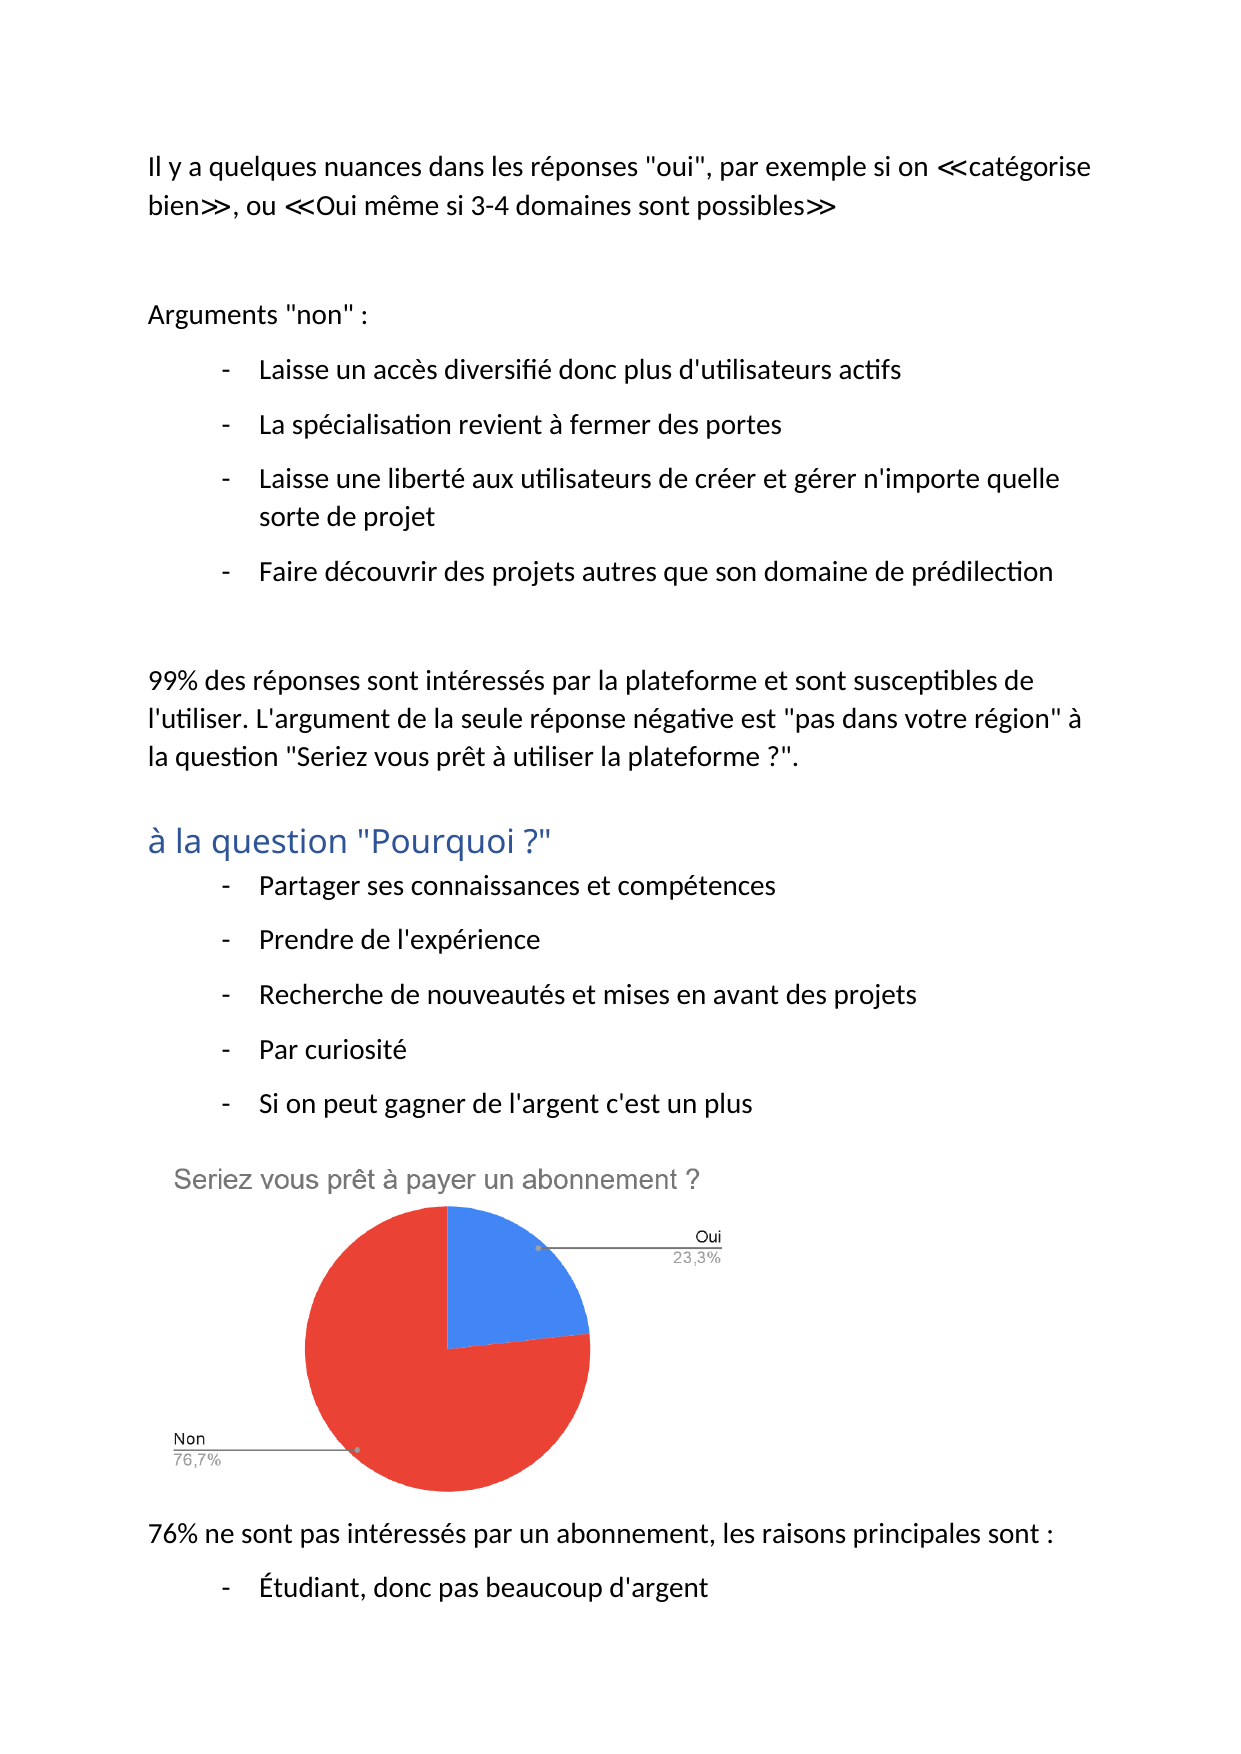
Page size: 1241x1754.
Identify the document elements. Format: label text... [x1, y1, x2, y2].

list Laisse un accès diversifié donc plus d'utilisateurs actifs [221, 351, 1093, 387]
list Laisse une liberté aux utilisateurs de créer et gérer n'importe quelle sorte de projet [221, 460, 1093, 534]
list Prendre de l'expérience [221, 921, 1093, 957]
list La spécialisation revient à fermer des portes [221, 406, 1093, 441]
list Étudiant, donc pas beaucoup d'argent [221, 1569, 1093, 1605]
list Faire découvrir des projets autres que son domaine de prédilection [221, 553, 1093, 589]
text Il y a quelques nuances dans les réponses "oui", par exemple si on ≪catégorise bien≫, ou ≪Oui même si 3-4 domaines sont possibles≫ [148, 148, 1093, 222]
subtitle à la question "Pourquoi ?" [148, 818, 1093, 864]
text 99% des réponses sont intéressés par la plateforme et sont susceptibles de l'utiliser. L'argument de la seule réponse négative est "pas dans votre région" à la question "Seriez vous prêt à utiliser la plateforme ?". [148, 662, 1093, 774]
list Recherche de nouveautés et mises en avant des projets [221, 976, 1093, 1012]
text 76% ne sont pas intéressés par un abonnement, les raisons principales sont : [148, 1515, 1093, 1551]
list Par curiosité [221, 1031, 1093, 1066]
list Si on peut gagner de l'argent c'est un plus [221, 1086, 1093, 1121]
text Arguments "non" : [148, 296, 1093, 332]
list Partager ses connaissances et compétences [221, 867, 1093, 902]
